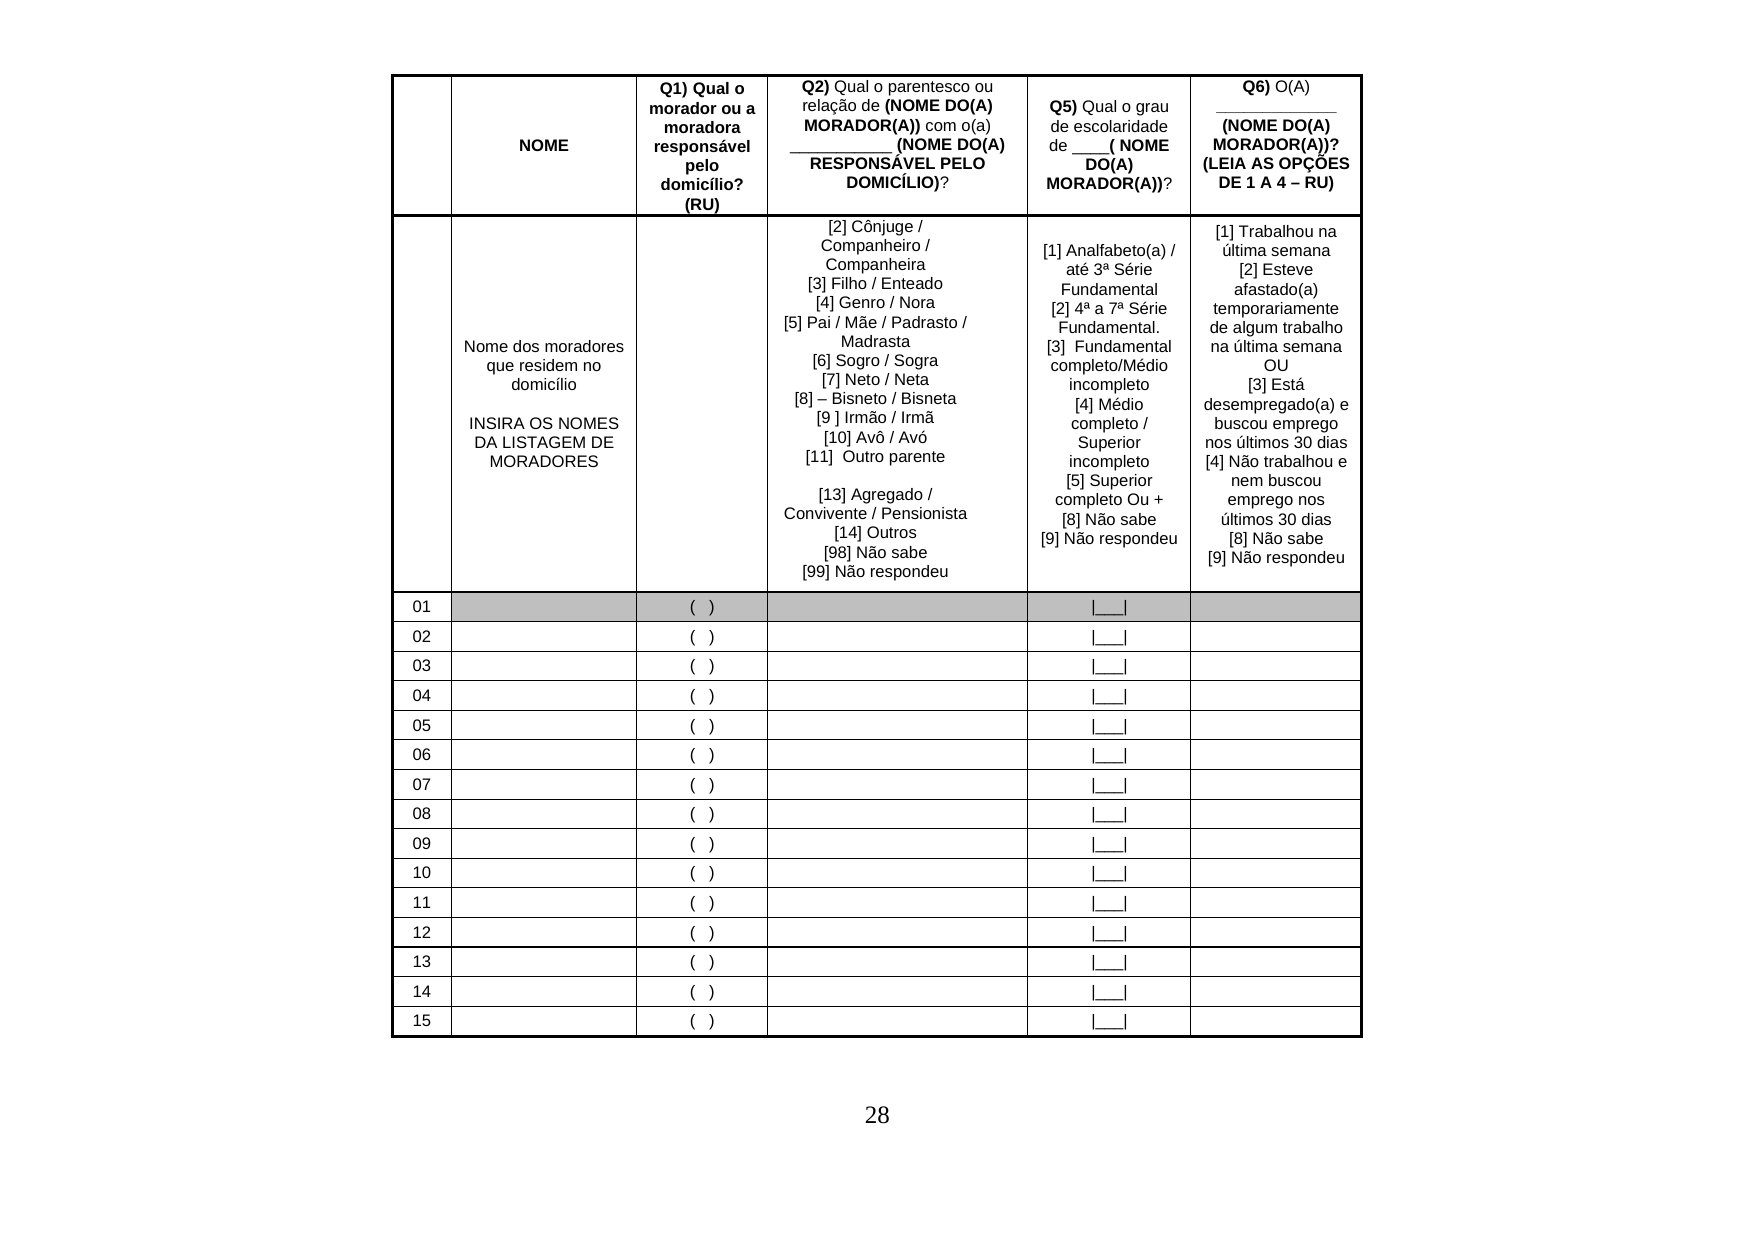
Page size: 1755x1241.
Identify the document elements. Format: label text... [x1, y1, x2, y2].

table_cell [1191, 977, 1360, 1006]
table_cell ( ) [637, 622, 767, 651]
table_cell [1191, 948, 1360, 976]
table_cell [768, 711, 1027, 739]
table_cell [452, 593, 636, 621]
table_cell [452, 1007, 636, 1035]
table_cell [1191, 918, 1360, 946]
table_cell [637, 217, 767, 591]
table_cell [768, 829, 1027, 858]
table_cell [768, 622, 1027, 651]
table_cell |___| [1028, 948, 1190, 976]
table_cell |___| [1028, 918, 1190, 946]
table_cell |___| [1028, 859, 1190, 887]
table_cell [1] Analfabeto(a) / até 3ª Série Fundamental [2] 4ª a 7ª Série Fundamental. [3] Fundamental completo/Médio incompleto [4] Médio completo / Superior incompleto [5] Superior completo Ou + [8] Não sabe [9] Não respondeu [1028, 217, 1190, 591]
table_header Q5) Qual o grau de escolaridade de ____( NOME DO(A) MORADOR(A))? [1028, 77, 1190, 213]
table_cell |___| [1028, 770, 1190, 798]
table_cell 03 [394, 652, 451, 680]
table_cell |___| [1028, 740, 1190, 769]
table_cell [452, 918, 636, 946]
table_cell [1191, 859, 1360, 887]
table_cell ( ) [637, 888, 767, 917]
table_cell [768, 1007, 1027, 1035]
table_cell [452, 652, 636, 680]
table_cell ( ) [637, 740, 767, 769]
table_cell [1191, 652, 1360, 680]
table_cell 12 [394, 918, 451, 946]
table_cell |___| [1028, 800, 1190, 828]
table_cell ( ) [637, 829, 767, 858]
table_cell 05 [394, 711, 451, 739]
table_cell [768, 977, 1027, 1006]
table_cell [2] Cônjuge / Companheiro / Companheira [3] Filho / Enteado [4] Genro / Nora [5] Pai / Mãe / Padrasto / Madrasta [6] Sogro / Sogra [7] Neto / Neta [8] – Bisneto / Bisneta [9 ] Irmão / Irmã [10] Avô / Avó [11] Outro parente [13] Agregado / Convivente / Pensionista [14] Outros [98] Não sabe [99] Não respondeu [768, 217, 1027, 591]
table_cell [394, 217, 451, 591]
table_cell [768, 888, 1027, 917]
table_cell ( ) [637, 593, 767, 621]
table_cell [1191, 770, 1360, 798]
table_cell |___| [1028, 1007, 1190, 1035]
table_cell 15 [394, 1007, 451, 1035]
table_cell [768, 800, 1027, 828]
table_cell [768, 948, 1027, 976]
table_cell ( ) [637, 770, 767, 798]
table_cell [1191, 711, 1360, 739]
table_cell 01 [394, 593, 451, 621]
table_cell [1191, 1007, 1360, 1035]
table_cell |___| [1028, 622, 1190, 651]
table_cell 06 [394, 740, 451, 769]
table_cell 04 [394, 681, 451, 710]
table_cell Nome dos moradores que residem no domicílio INSIRA OS NOMES DA LISTAGEM DE MORADORES [452, 217, 636, 591]
table_cell [452, 622, 636, 651]
table_cell [768, 740, 1027, 769]
table_cell [452, 740, 636, 769]
table_cell [452, 800, 636, 828]
table_cell [768, 593, 1027, 621]
table_cell 02 [394, 622, 451, 651]
table_cell [452, 770, 636, 798]
table_cell ( ) [637, 652, 767, 680]
table_cell |___| [1028, 711, 1190, 739]
table_cell ( ) [637, 1007, 767, 1035]
table_cell [768, 859, 1027, 887]
table_cell ( ) [637, 948, 767, 976]
table_header Q6) O(A) _____________ (NOME DO(A) MORADOR(A))? (LEIA AS OPÇÕES DE 1 A 4 – RU) [1191, 77, 1360, 213]
table_cell [768, 652, 1027, 680]
table_cell [1191, 800, 1360, 828]
table_cell [452, 977, 636, 1006]
table_cell |___| [1028, 681, 1190, 710]
table_cell [1191, 740, 1360, 769]
table_cell |___| [1028, 829, 1190, 858]
table_cell [768, 681, 1027, 710]
table_cell 10 [394, 859, 451, 887]
table_cell [452, 948, 636, 976]
table_cell [768, 918, 1027, 946]
table_cell ( ) [637, 918, 767, 946]
table_cell [1191, 622, 1360, 651]
table_cell [452, 829, 636, 858]
table_cell [1191, 681, 1360, 710]
table_cell |___| [1028, 977, 1190, 1006]
table_cell 14 [394, 977, 451, 1006]
table_cell [452, 888, 636, 917]
table_cell ( ) [637, 977, 767, 1006]
table_cell ( ) [637, 859, 767, 887]
table_header [394, 77, 451, 213]
table_cell 08 [394, 800, 451, 828]
table_cell [1191, 888, 1360, 917]
table_header Q1) Qual o morador ou a moradora responsável pelo domicílio? (RU) [637, 77, 767, 213]
table_cell [452, 859, 636, 887]
table_cell [768, 770, 1027, 798]
table_header Q2) Qual o parentesco ou relação de (NOME DO(A) MORADOR(A)) com o(a) ___________ (NOME DO(A) RESPONSÁVEL PELO DOMICÍLIO)? [768, 77, 1027, 213]
table_cell [1191, 829, 1360, 858]
table_header NOME [452, 77, 636, 213]
table_cell [1191, 593, 1360, 621]
table_cell [452, 681, 636, 710]
table_cell |___| [1028, 593, 1190, 621]
table_cell |___| [1028, 652, 1190, 680]
table_cell |___| [1028, 888, 1190, 917]
table_cell ( ) [637, 711, 767, 739]
table_cell 09 [394, 829, 451, 858]
table_cell ( ) [637, 681, 767, 710]
table_cell 13 [394, 948, 451, 976]
table_cell 11 [394, 888, 451, 917]
table_cell ( ) [637, 800, 767, 828]
table_cell [1] Trabalhou na última semana [2] Esteve afastado(a) temporariamente de algum trabalho na última semana OU [3] Está desempregado(a) e buscou emprego nos últimos 30 dias [4] Não trabalhou e nem buscou emprego nos últimos 30 dias [8] Não sabe [9] Não respondeu [1191, 217, 1360, 591]
table_cell [452, 711, 636, 739]
table_cell 07 [394, 770, 451, 798]
